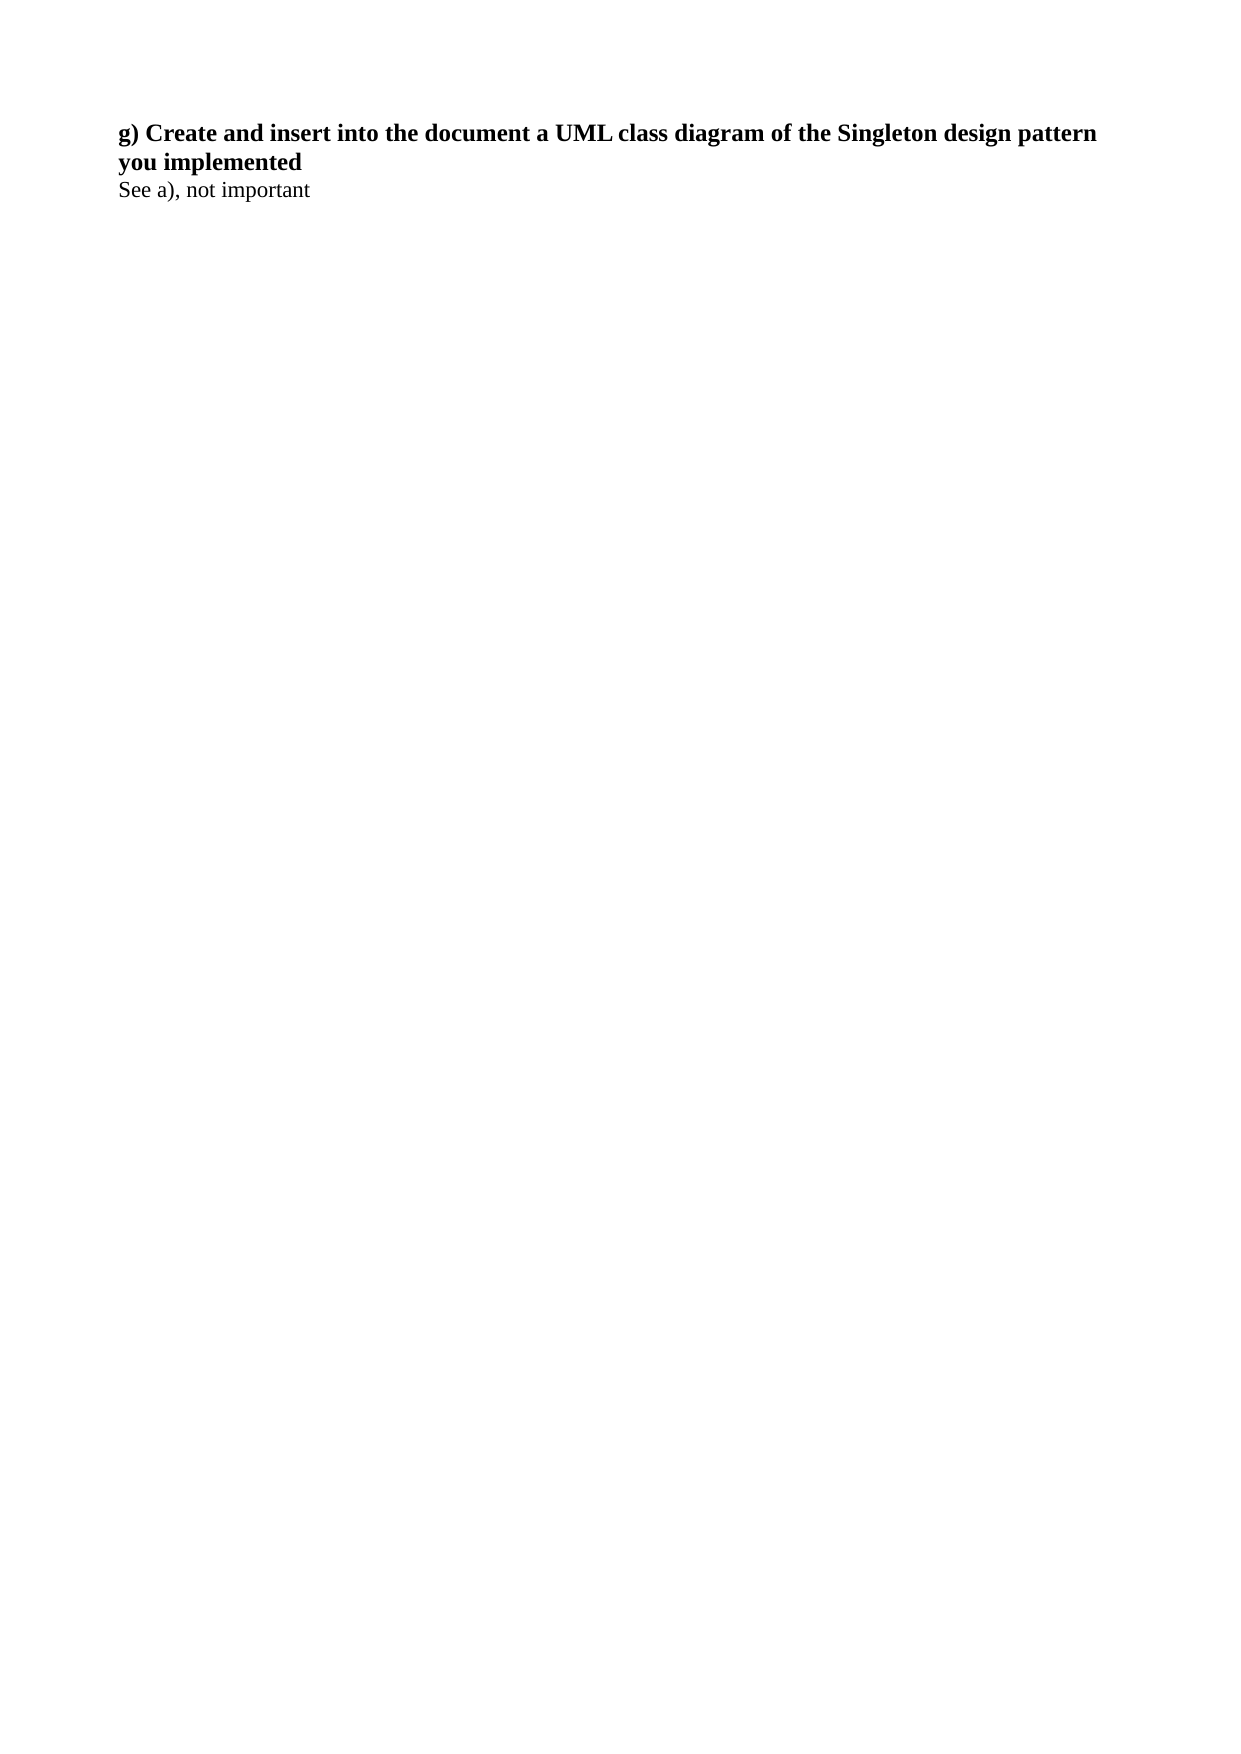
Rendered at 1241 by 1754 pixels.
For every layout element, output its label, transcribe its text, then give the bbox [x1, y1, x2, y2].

text g) Create and insert into the document a UML class diagram of the Singleton design pattern you implemented [118, 118, 1122, 176]
text See a), not important [118, 176, 1122, 202]
